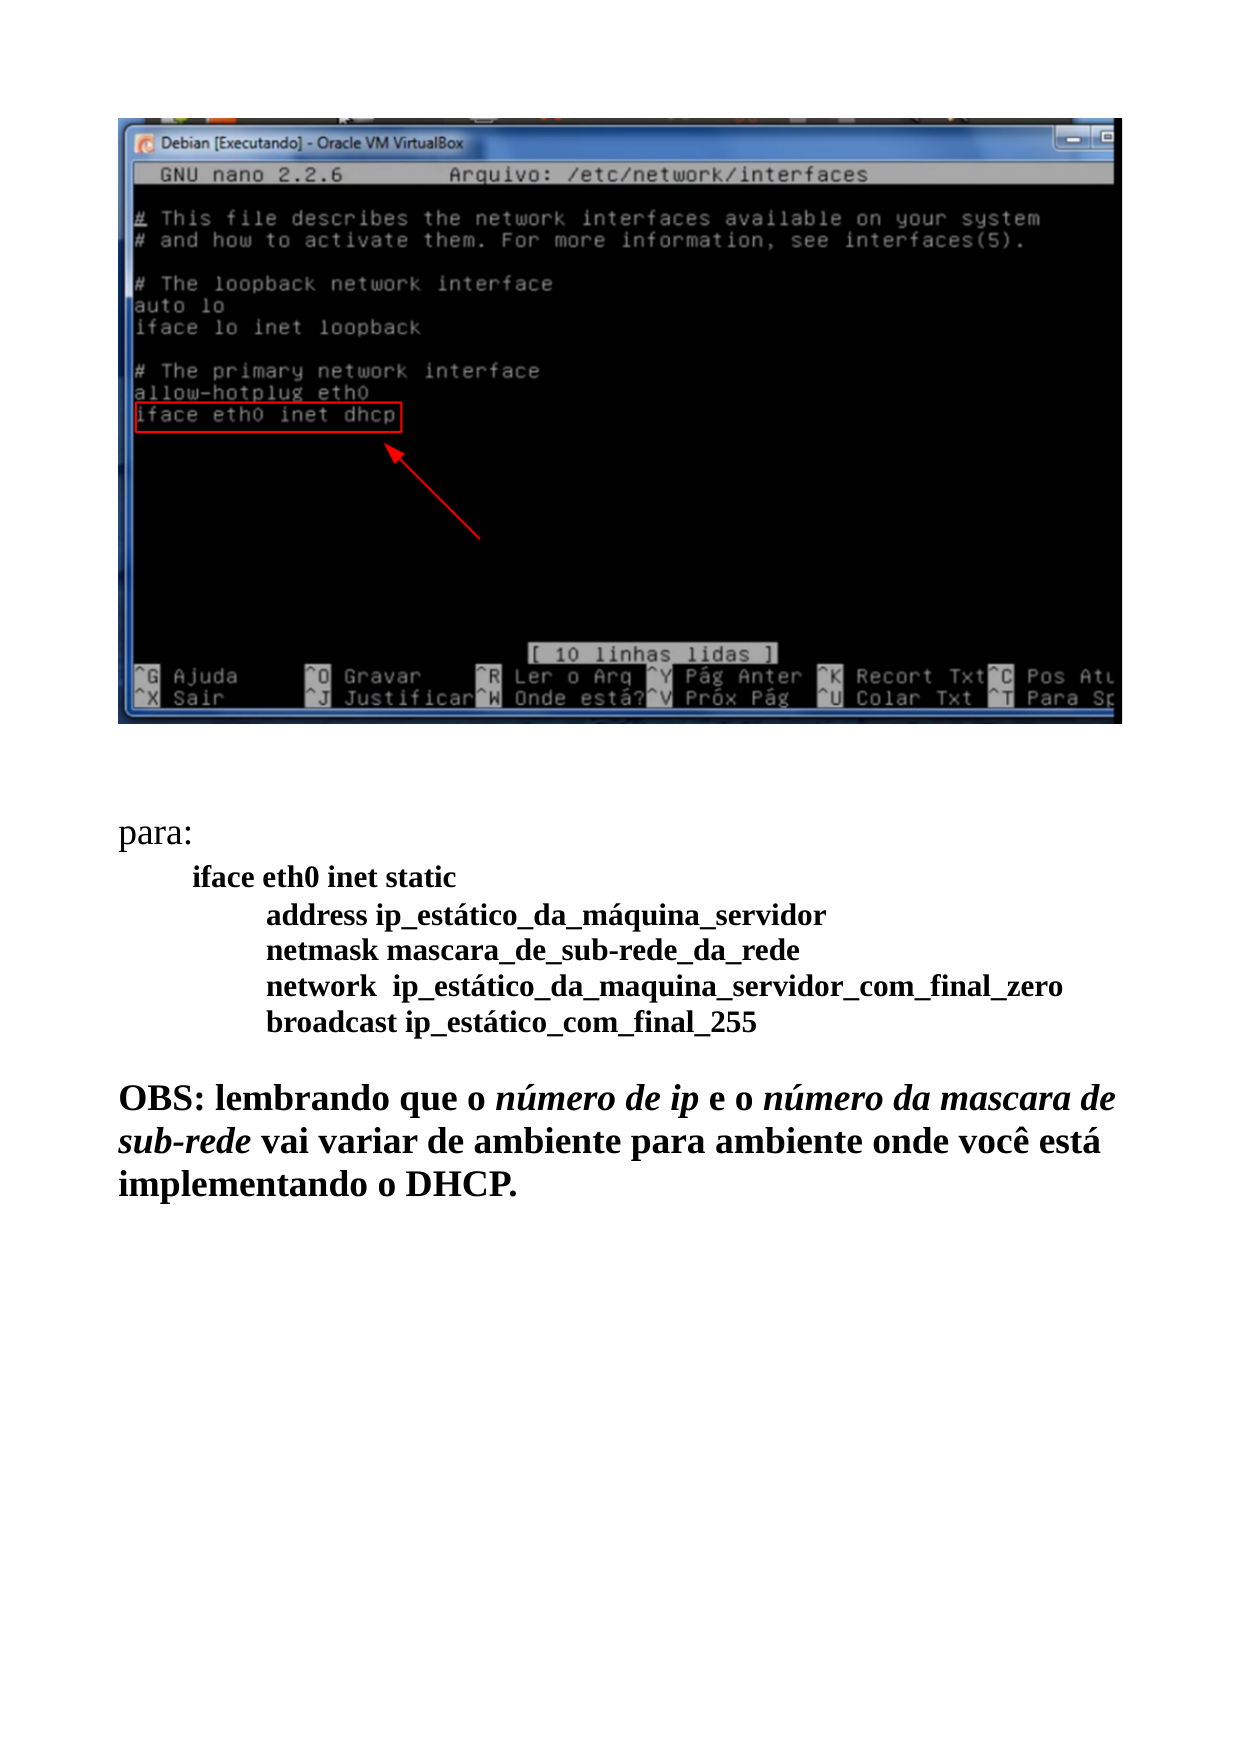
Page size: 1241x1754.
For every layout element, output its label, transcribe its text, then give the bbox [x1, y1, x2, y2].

text OBS: lembrando que o número de ip e o número da mascara de sub-rede vai variar de ambiente para ambiente onde você está implementando o DHCP. [118, 1075, 1122, 1205]
text broadcast ip_estático_com_final_255 [118, 1003, 1122, 1039]
picture [118, 118, 1123, 724]
text address ip_estático_da_máquina_servidor [118, 896, 1122, 932]
text network ip_estático_da_maquina_servidor_com_final_zero [118, 968, 1122, 1003]
text iface eth0 inet static [118, 853, 1122, 896]
text para: [118, 809, 1122, 853]
text netmask mascara_de_sub-rede_da_rede [118, 932, 1122, 968]
